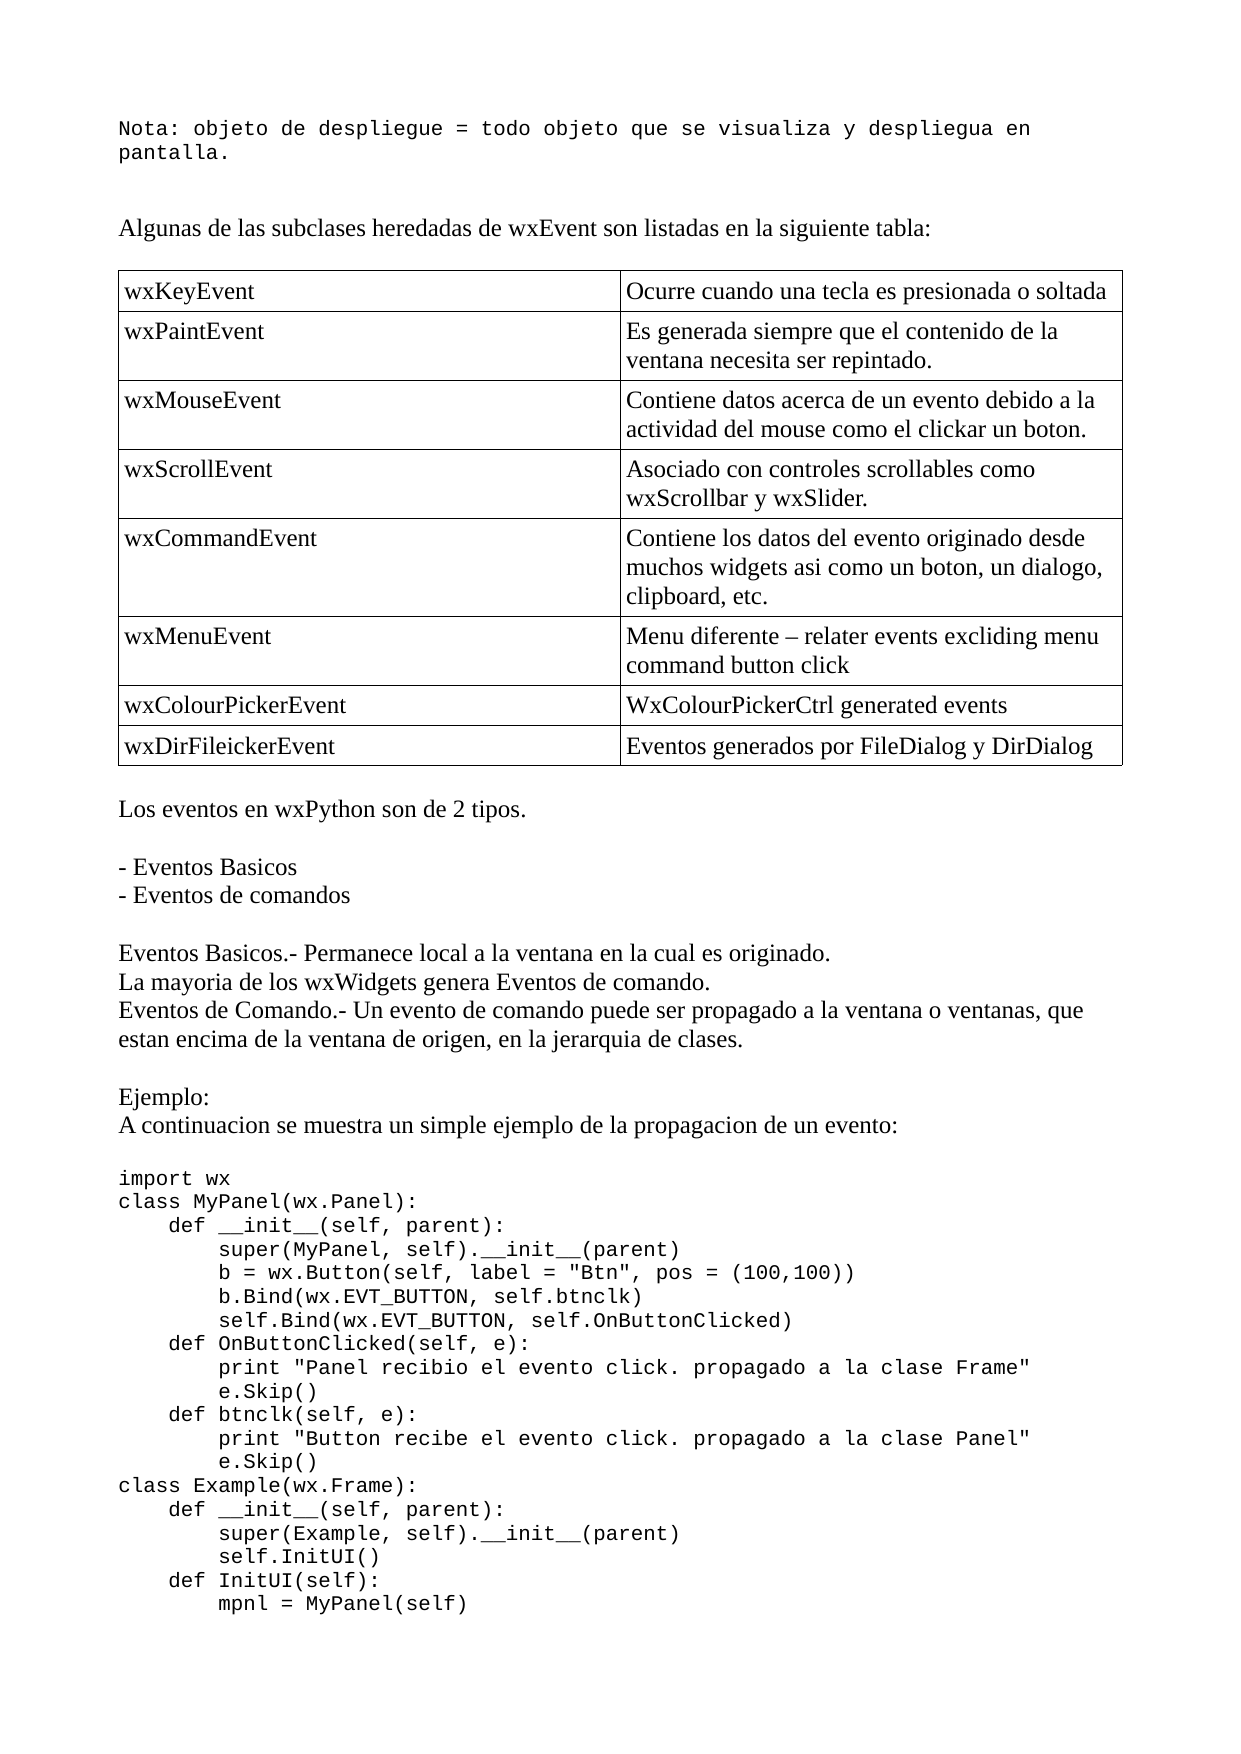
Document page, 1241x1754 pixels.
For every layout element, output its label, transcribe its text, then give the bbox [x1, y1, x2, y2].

text print "Button recibe el evento click. propagado a la clase Panel" [118, 1428, 1122, 1452]
text def OnButtonClicked(self, e): [118, 1333, 1122, 1357]
text b.Bind(wx.EVT_BUTTON, self.btnclk) [118, 1286, 1122, 1310]
text - Eventos Basicos [118, 852, 1122, 880]
table_header wxKeyEvent [119, 271, 620, 311]
text class Example(wx.Frame): [118, 1475, 1122, 1499]
table_cell wxDirFileickerEvent [119, 726, 620, 765]
text e.Skip() [118, 1452, 1122, 1475]
text Los eventos en wxPython son de 2 tipos. [118, 794, 1122, 823]
table_cell wxColourPickerEvent [119, 686, 620, 725]
text b = wx.Button(self, label = "Btn", pos = (100,100)) [118, 1262, 1122, 1286]
text mpnl = MyPanel(self) [118, 1593, 1122, 1617]
text Nota: objeto de despliegue = todo objeto que se visualiza y despliegua en pantalla. [118, 118, 1122, 165]
text Ejemplo: [118, 1082, 1122, 1110]
text def btnclk(self, e): [118, 1404, 1122, 1428]
text e.Skip() [118, 1381, 1122, 1404]
text super(MyPanel, self).__init__(parent) [118, 1239, 1122, 1262]
text def __init__(self, parent): [118, 1215, 1122, 1239]
text def InitUI(self): [118, 1570, 1122, 1593]
text import wx [118, 1168, 1122, 1191]
table_cell Eventos generados por FileDialog y DirDialog [621, 726, 1122, 765]
text - Eventos de comandos [118, 880, 1122, 909]
text Eventos Basicos.- Permanece local a la ventana en la cual es originado. [118, 938, 1122, 967]
text print "Panel recibio el evento click. propagado a la clase Frame" [118, 1357, 1122, 1381]
table_cell wxPaintEvent [119, 312, 620, 379]
text class MyPanel(wx.Panel): [118, 1191, 1122, 1215]
table_cell wxMenuEvent [119, 617, 620, 684]
table_cell wxCommandEvent [119, 519, 620, 616]
table_cell wxScrollEvent [119, 450, 620, 518]
table_cell Menu diferente – relater events excliding menu command button click [621, 617, 1122, 684]
table_cell Contiene datos acerca de un evento debido a la actividad del mouse como el clickar un boton. [621, 381, 1122, 449]
text self.InitUI() [118, 1546, 1122, 1570]
text super(Example, self).__init__(parent) [118, 1522, 1122, 1546]
table_cell wxMouseEvent [119, 381, 620, 449]
text Eventos de Comando.- Un evento de comando puede ser propagado a la ventana o ventanas, que estan encima de la ventana de origen, en la jerarquia de clases. [118, 995, 1122, 1053]
table_cell Es generada siempre que el contenido de la ventana necesita ser repintado. [621, 312, 1122, 379]
text self.Bind(wx.EVT_BUTTON, self.OnButtonClicked) [118, 1310, 1122, 1333]
text Algunas de las subclases heredadas de wxEvent son listadas en la siguiente tabla: [118, 213, 1122, 241]
text def __init__(self, parent): [118, 1499, 1122, 1522]
table_cell Asociado con controles scrollables como wxScrollbar y wxSlider. [621, 450, 1122, 518]
table_header Ocurre cuando una tecla es presionada o soltada [621, 271, 1122, 311]
text A continuacion se muestra un simple ejemplo de la propagacion de un evento: [118, 1110, 1122, 1139]
table_cell Contiene los datos del evento originado desde muchos widgets asi como un boton, un dialogo, clipboard, etc. [621, 519, 1122, 616]
table_cell WxColourPickerCtrl generated events [621, 686, 1122, 725]
text La mayoria de los wxWidgets genera Eventos de comando. [118, 967, 1122, 995]
